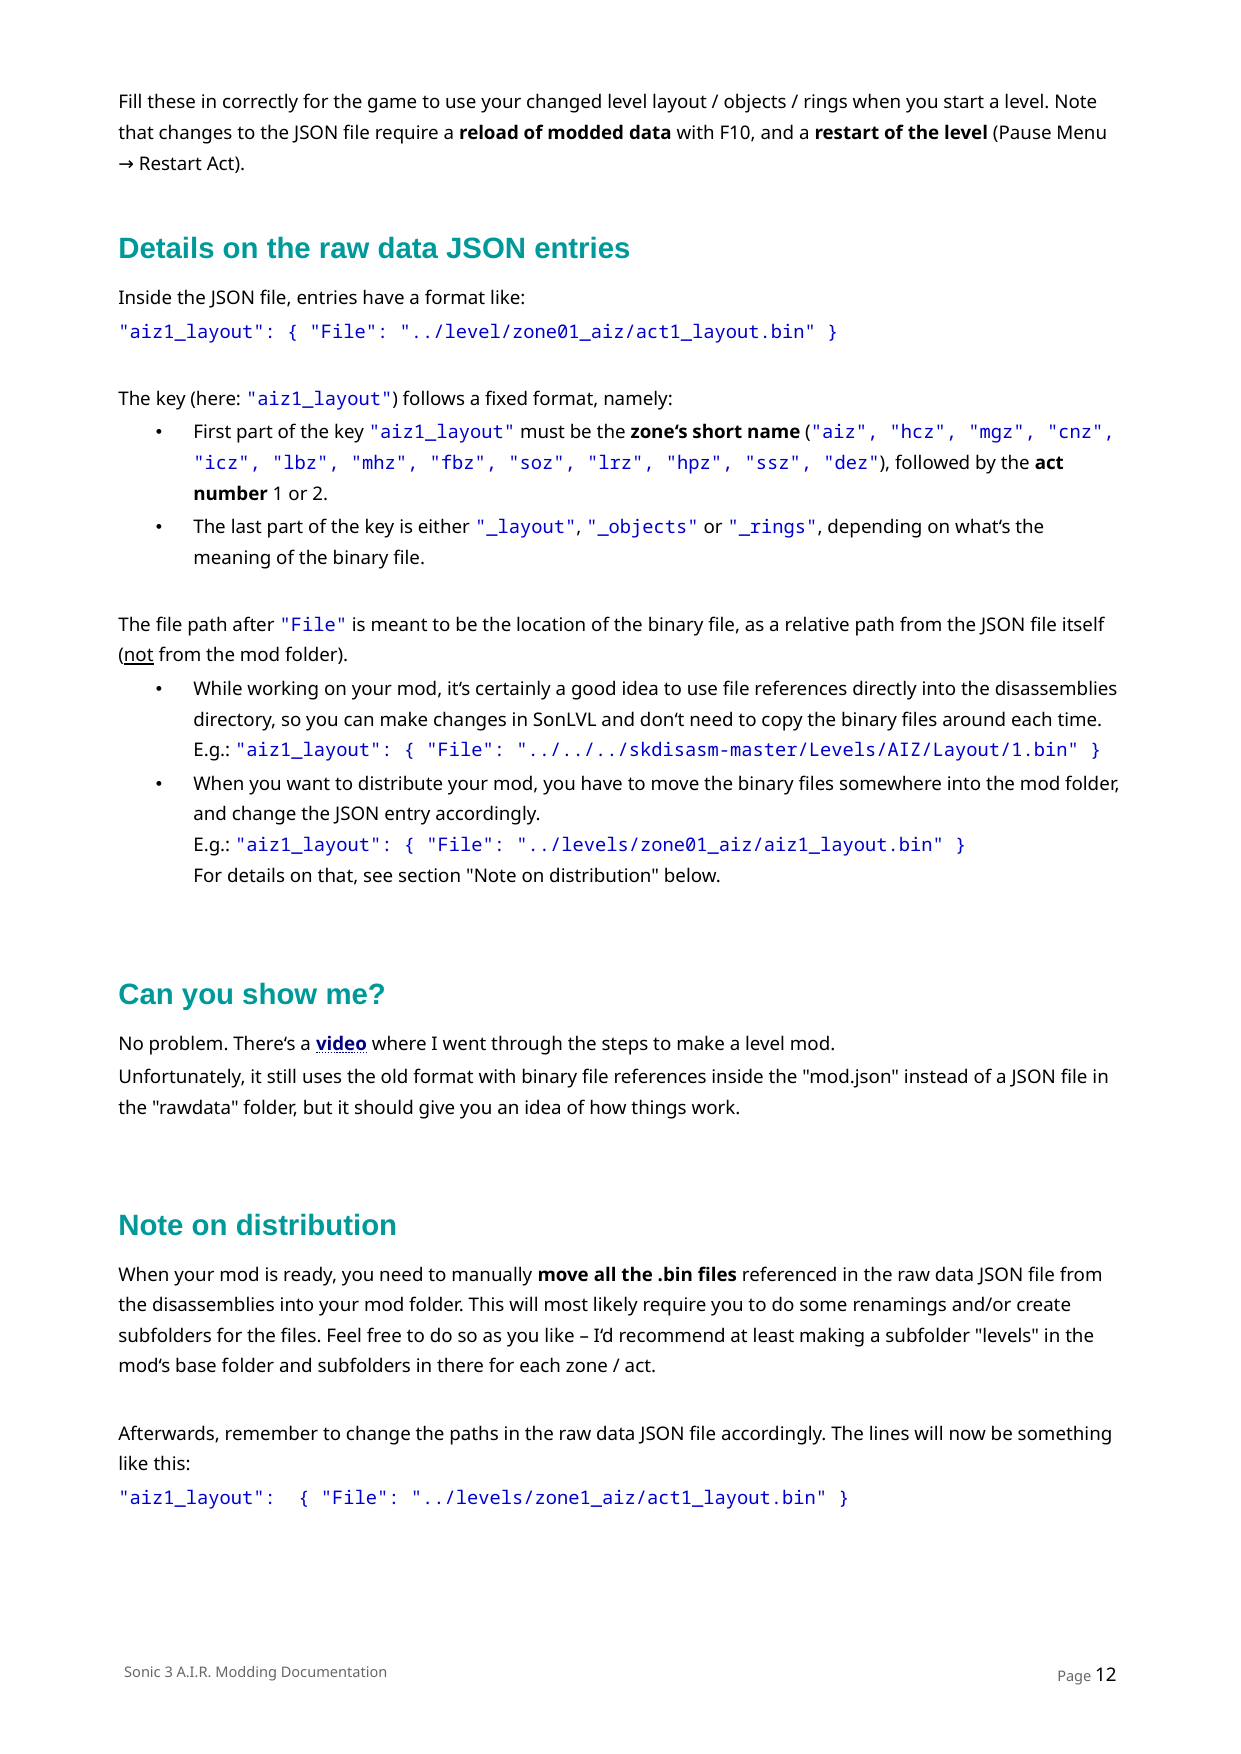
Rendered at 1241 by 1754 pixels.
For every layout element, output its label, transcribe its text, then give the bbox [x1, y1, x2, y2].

text Inside the JSON file, entries have a format like: [118, 284, 1122, 310]
text The key (here: "aiz1_layout") follows a fixed format, namely: [118, 385, 1122, 411]
list When you want to distribute your mod, you have to move the binary files somewhere into the mod folder, and change the JSON entry accordingly. E.g.: "aiz1_layout": { "File": "../levels/zone01_aiz/aiz1_layout.bin" } For details on that, see section "Note on distribution" below. [156, 770, 1122, 887]
text The file path after "File" is meant to be the location of the binary file, as a relative path from the JSON file itself (not from the mod folder). [118, 611, 1122, 667]
list While working on your mod, it‘s certainly a good idea to use file references directly into the disassemblies directory, so you can make changes in SonLVL and don‘t need to copy the binary files around each time. E.g.: "aiz1_layout": { "File": "../../../skdisasm-master/Levels/AIZ/Layout/1.bin" } [156, 675, 1122, 762]
list First part of the key "aiz1_layout" must be the zone‘s short name ("aiz", "hcz", "mgz", "cnz", "icz", "lbz", "mhz", "fbz", "soz", "lrz", "hpz", "ssz", "dez"), followed by the act number 1 or 2. [156, 418, 1122, 505]
subtitle Can you show me? [118, 977, 1122, 1011]
text "aiz1_layout": { "File": "../levels/zone1_aiz/act1_layout.bin" } [118, 1484, 1122, 1509]
text Unfortunately, it still uses the old format with binary file references inside the "mod.json" instead of a JSON file in the "rawdata" folder, but it should give you an idea of how things work. [118, 1063, 1122, 1120]
subtitle Details on the raw data JSON entries [118, 231, 1122, 265]
text "aiz1_layout": { "File": "../level/zone01_aiz/act1_layout.bin" } [118, 318, 1122, 343]
list The last part of the key is either "_layout", "_objects" or "_rings", depending on what‘s the meaning of the binary file. [156, 513, 1122, 569]
text No problem. There‘s a video where I went through the steps to make a level mod. [118, 1030, 1122, 1056]
text Afterwards, remember to change the paths in the raw data JSON file accordingly. The lines will now be something like this: [118, 1420, 1122, 1476]
subtitle Note on distribution [118, 1208, 1122, 1242]
text Fill these in correctly for the game to use your changed level layout / objects / rings when you start a level. Note that changes to the JSON file require a reload of modded data with F10, and a restart of the level (Pause Menu → Restart Act). [118, 88, 1122, 175]
text When your mod is ready, you need to manually move all the .bin files referenced in the raw data JSON file from the disassemblies into your mod folder. This will most likely require you to do some renamings and/or create subfolders for the files. Feel free to do so as you like – I‘d recommend at least making a subfolder "levels" in the mod‘s base folder and subfolders in there for each zone / act. [118, 1261, 1122, 1378]
